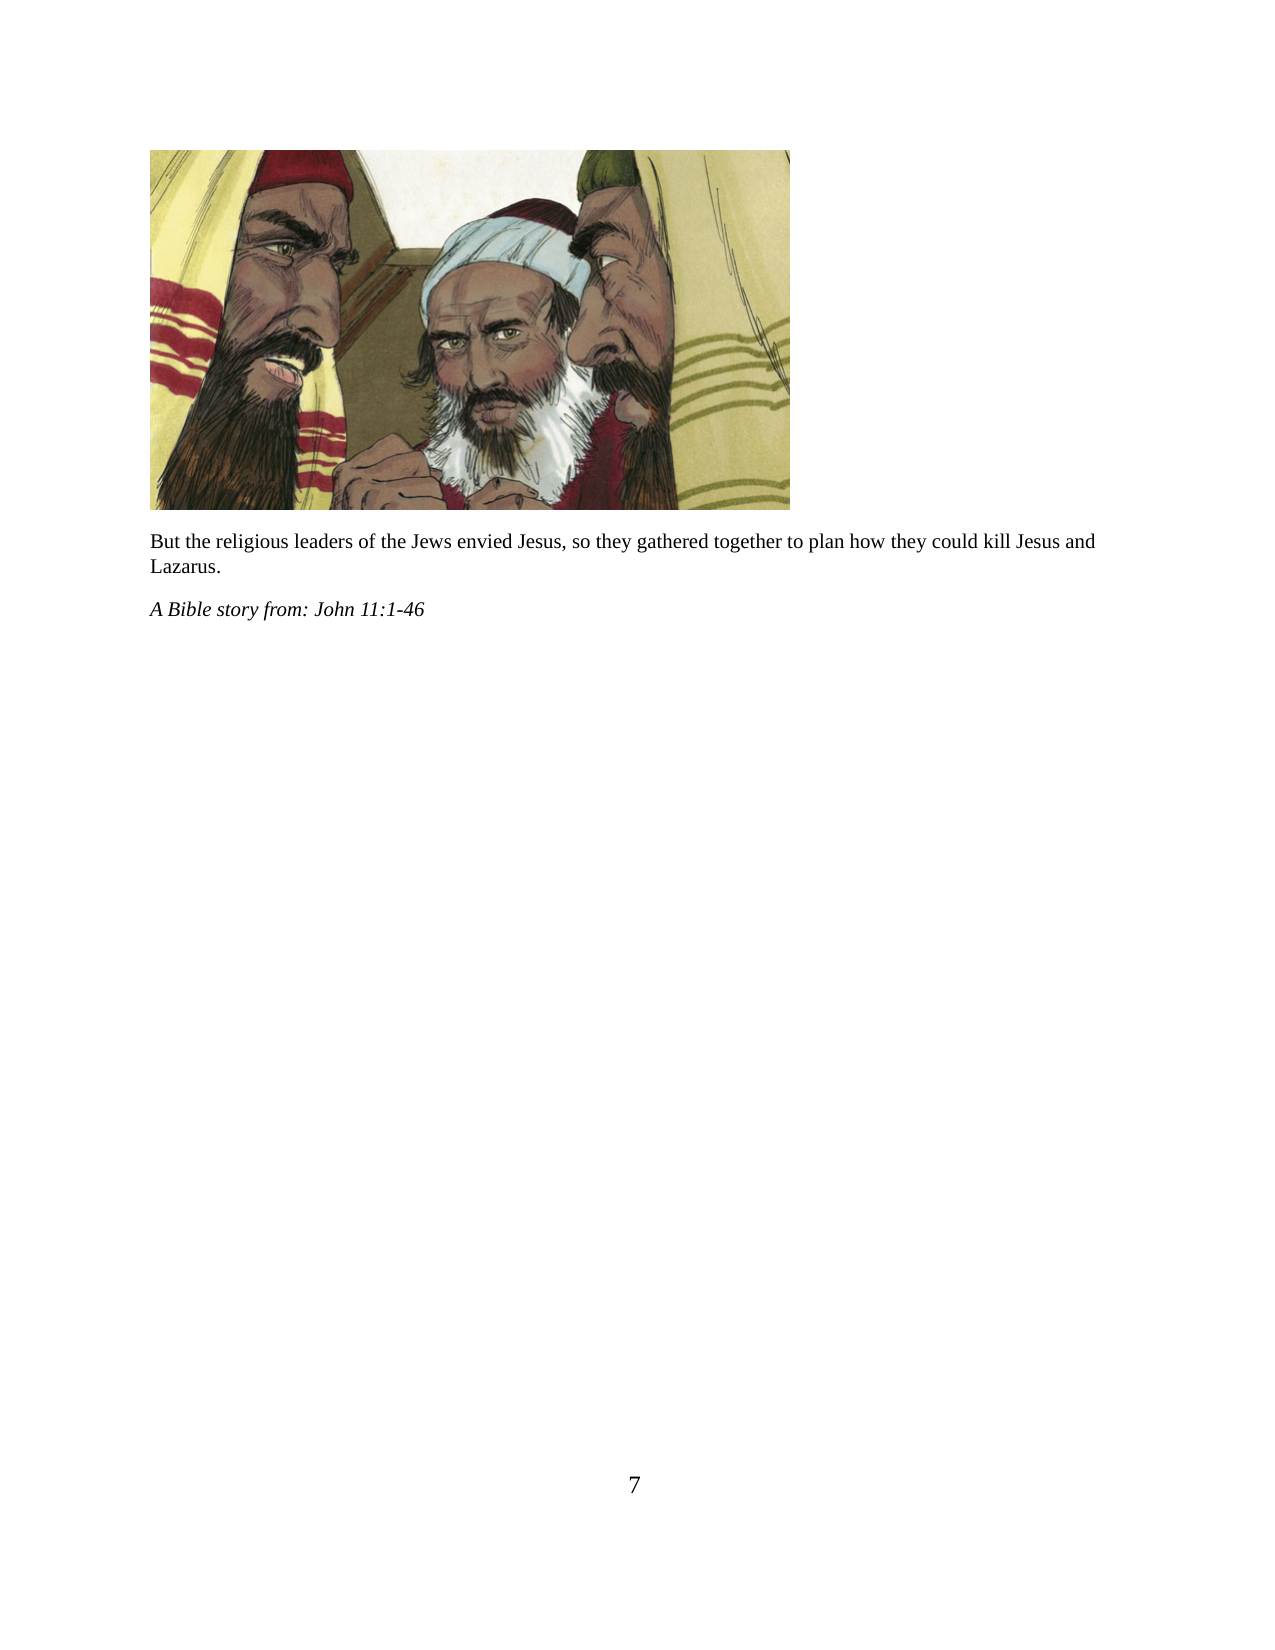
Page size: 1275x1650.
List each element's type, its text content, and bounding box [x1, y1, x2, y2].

text A Bible story from: John 11:1-46 [150, 597, 1125, 621]
picture [150, 150, 790, 510]
text But the religious leaders of the Jews envied Jesus, so they gathered together to plan how they could kill Jesus and Lazarus. [150, 529, 1125, 578]
